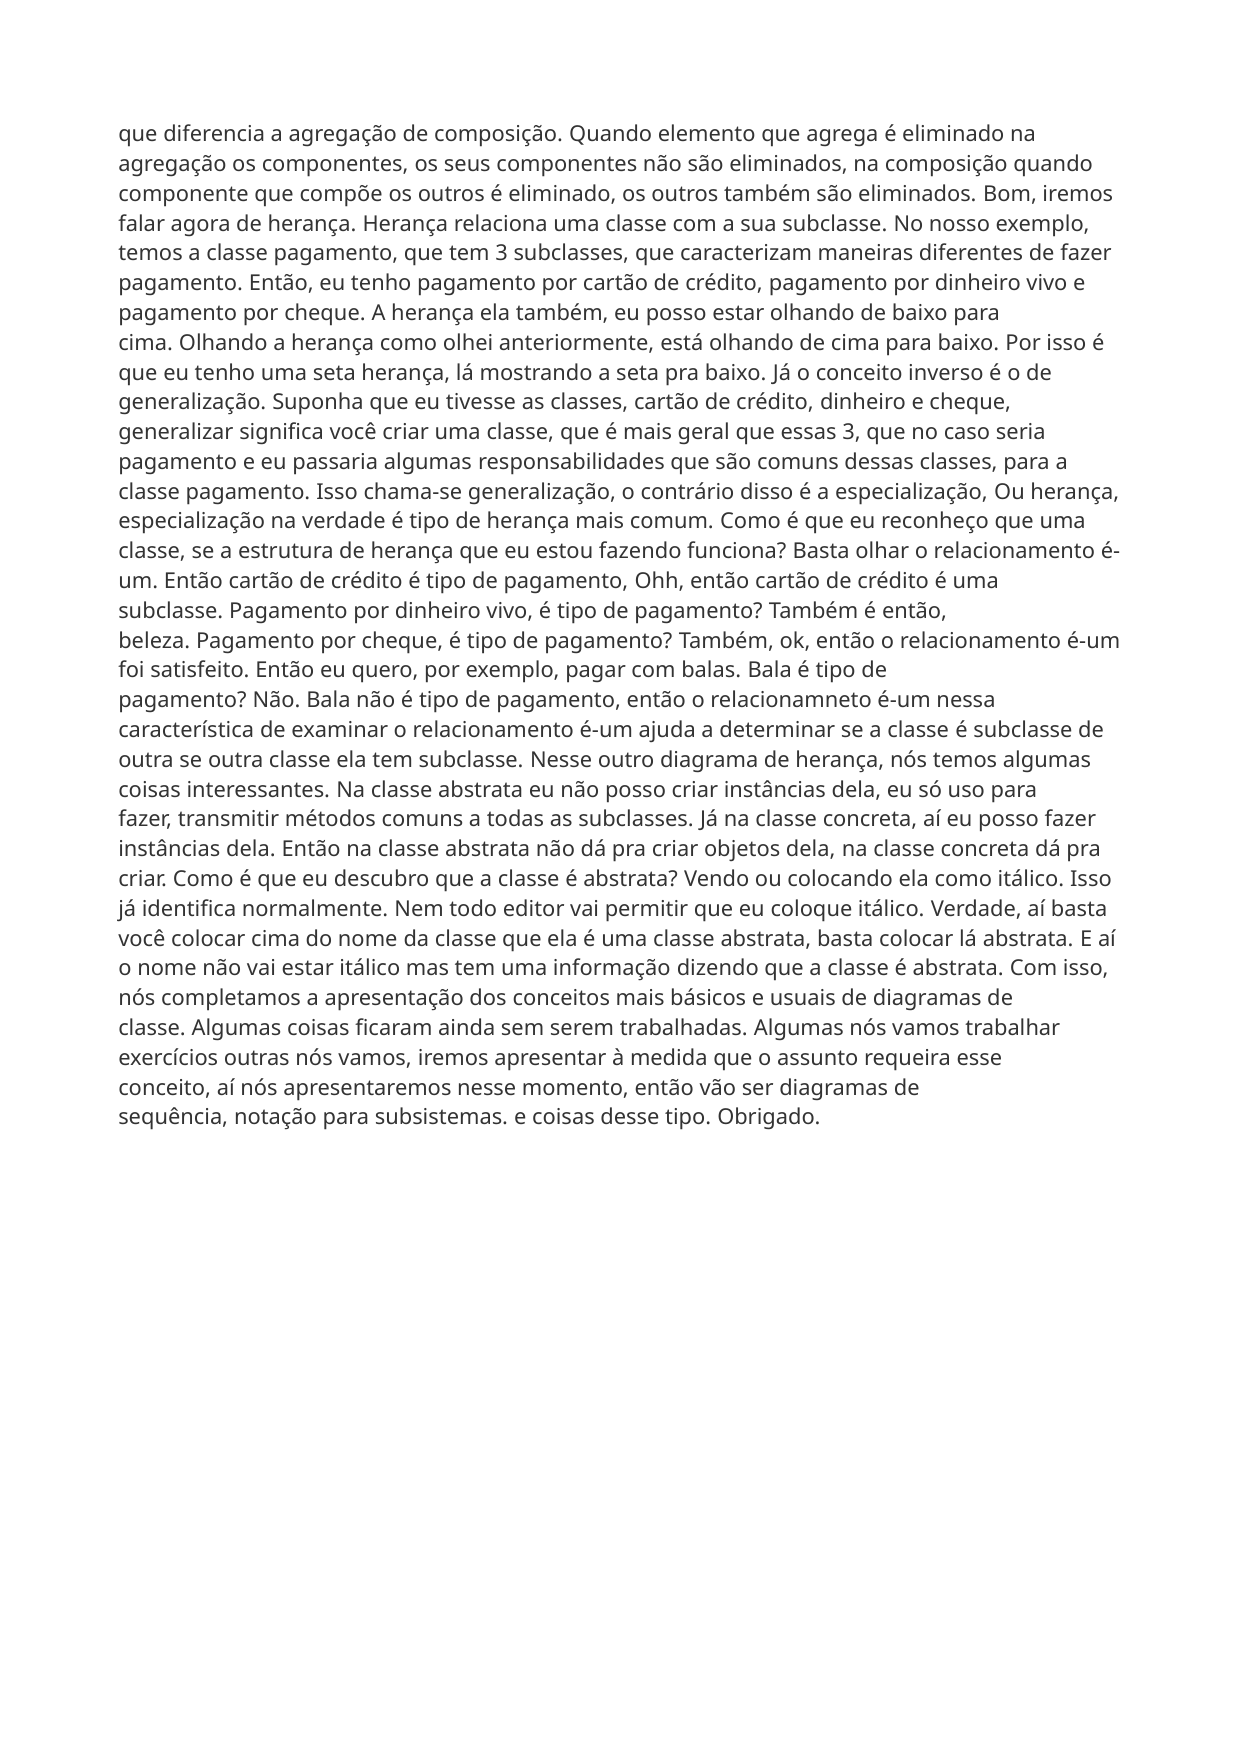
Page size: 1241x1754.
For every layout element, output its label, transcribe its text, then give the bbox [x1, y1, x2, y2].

text que diferencia a agregação de composição. Quando elemento que agrega é eliminado na agregação os componentes, os seus componentes não são eliminados, na composição quando componente que compõe os outros é eliminado, os outros também são eliminados. Bom, iremos falar agora de herança. Herança relaciona uma classe com a sua subclasse. No nosso exemplo, temos a classe pagamento, que tem 3 subclasses, que caracterizam maneiras diferentes de fazer pagamento. Então, eu tenho pagamento por cartão de crédito, pagamento por dinheiro vivo e pagamento por cheque. A herança ela também, eu posso estar olhando de baixo para cima. Olhando a herança como olhei anteriormente, está olhando de cima para baixo. Por isso é que eu tenho uma seta herança, lá mostrando a seta pra baixo. Já o conceito inverso é o de generalização. Suponha que eu tivesse as classes, cartão de crédito, dinheiro e cheque, generalizar significa você criar uma classe, que é mais geral que essas 3, que no caso seria pagamento e eu passaria algumas responsabilidades que são comuns dessas classes, para a classe pagamento. Isso chama-se generalização, o contrário disso é a especialização, Ou herança, especialização na verdade é tipo de herança mais comum. Como é que eu reconheço que uma classe, se a estrutura de herança que eu estou fazendo funciona? Basta olhar o relacionamento é-um. Então cartão de crédito é tipo de pagamento, Ohh, então cartão de crédito é uma subclasse. Pagamento por dinheiro vivo, é tipo de pagamento? Também é então, beleza. Pagamento por cheque, é tipo de pagamento? Também, ok, então o relacionamento é-um foi satisfeito. Então eu quero, por exemplo, pagar com balas. Bala é tipo de pagamento? Não. Bala não é tipo de pagamento, então o relacionamneto é-um nessa característica de examinar o relacionamento é-um ajuda a determinar se a classe é subclasse de outra se outra classe ela tem subclasse. Nesse outro diagrama de herança, nós temos algumas coisas interessantes. Na classe abstrata eu não posso criar instâncias dela, eu só uso para fazer, transmitir métodos comuns a todas as subclasses. Já na classe concreta, aí eu posso fazer instâncias dela. Então na classe abstrata não dá pra criar objetos dela, na classe concreta dá pra criar. Como é que eu descubro que a classe é abstrata? Vendo ou colocando ela como itálico. Isso já identifica normalmente. Nem todo editor vai permitir que eu coloque itálico. Verdade, aí basta você colocar cima do nome da classe que ela é uma classe abstrata, basta colocar lá abstrata. E aí o nome não vai estar itálico mas tem uma informação dizendo que a classe é abstrata. Com isso, nós completamos a apresentação dos conceitos mais básicos e usuais de diagramas de classe. Algumas coisas ficaram ainda sem serem trabalhadas. Algumas nós vamos trabalhar exercícios outras nós vamos, iremos apresentar à medida que o assunto requeira esse conceito, aí nós apresentaremos nesse momento, então vão ser diagramas de sequência, notação para subsistemas. e coisas desse tipo. Obrigado. [118, 118, 1122, 1131]
